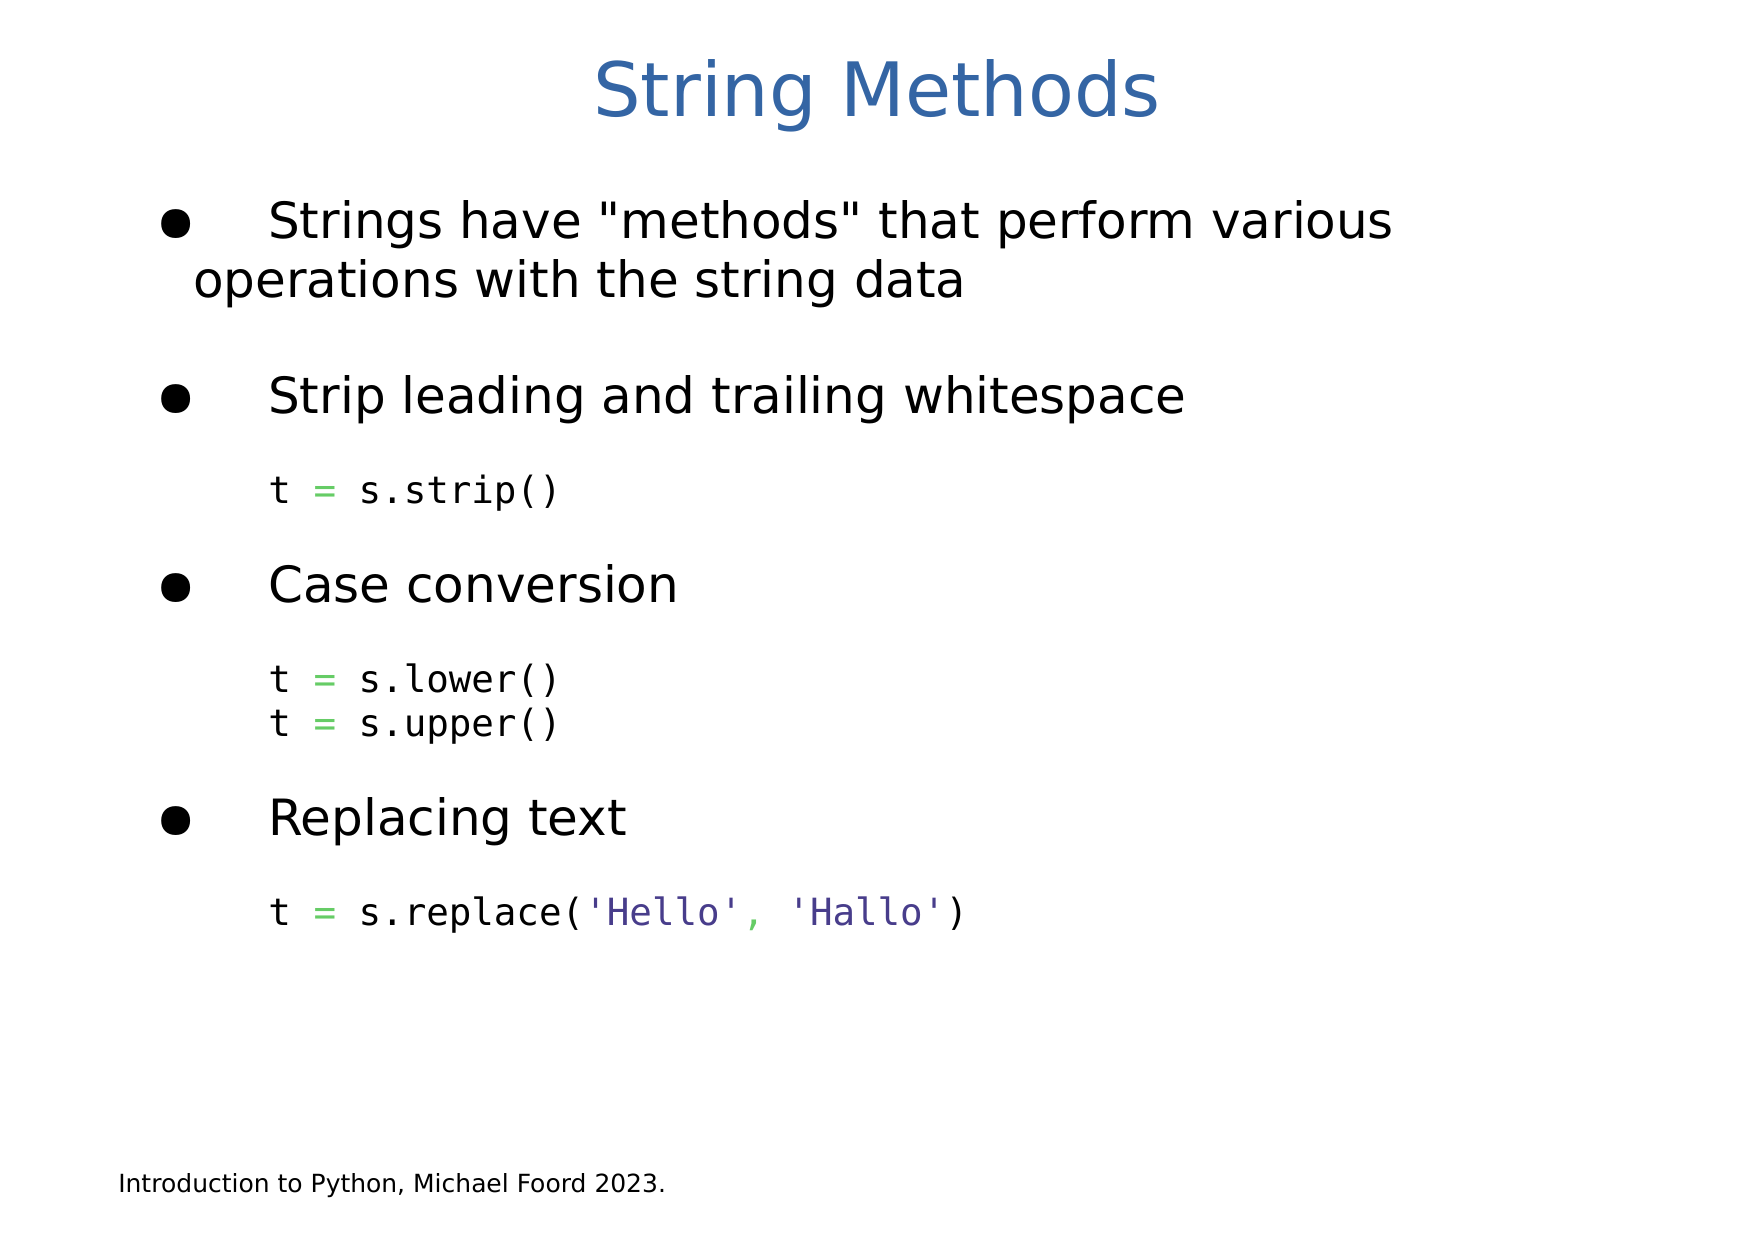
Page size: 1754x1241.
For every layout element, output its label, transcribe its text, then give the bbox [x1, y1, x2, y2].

text t = s.replace('Hello', 'Hallo') [268, 891, 1636, 934]
list Strings have "methods" that perform various operations with the string data [156, 192, 1636, 309]
list Case conversion [156, 556, 1636, 614]
text t = s.strip() [268, 469, 1636, 513]
list Replacing text [156, 789, 1636, 847]
subtitle String Methods [118, 47, 1636, 134]
list Strip leading and trailing whitespace [156, 367, 1636, 425]
text t = s.lower() [268, 658, 1636, 702]
text t = s.upper() [268, 702, 1636, 745]
